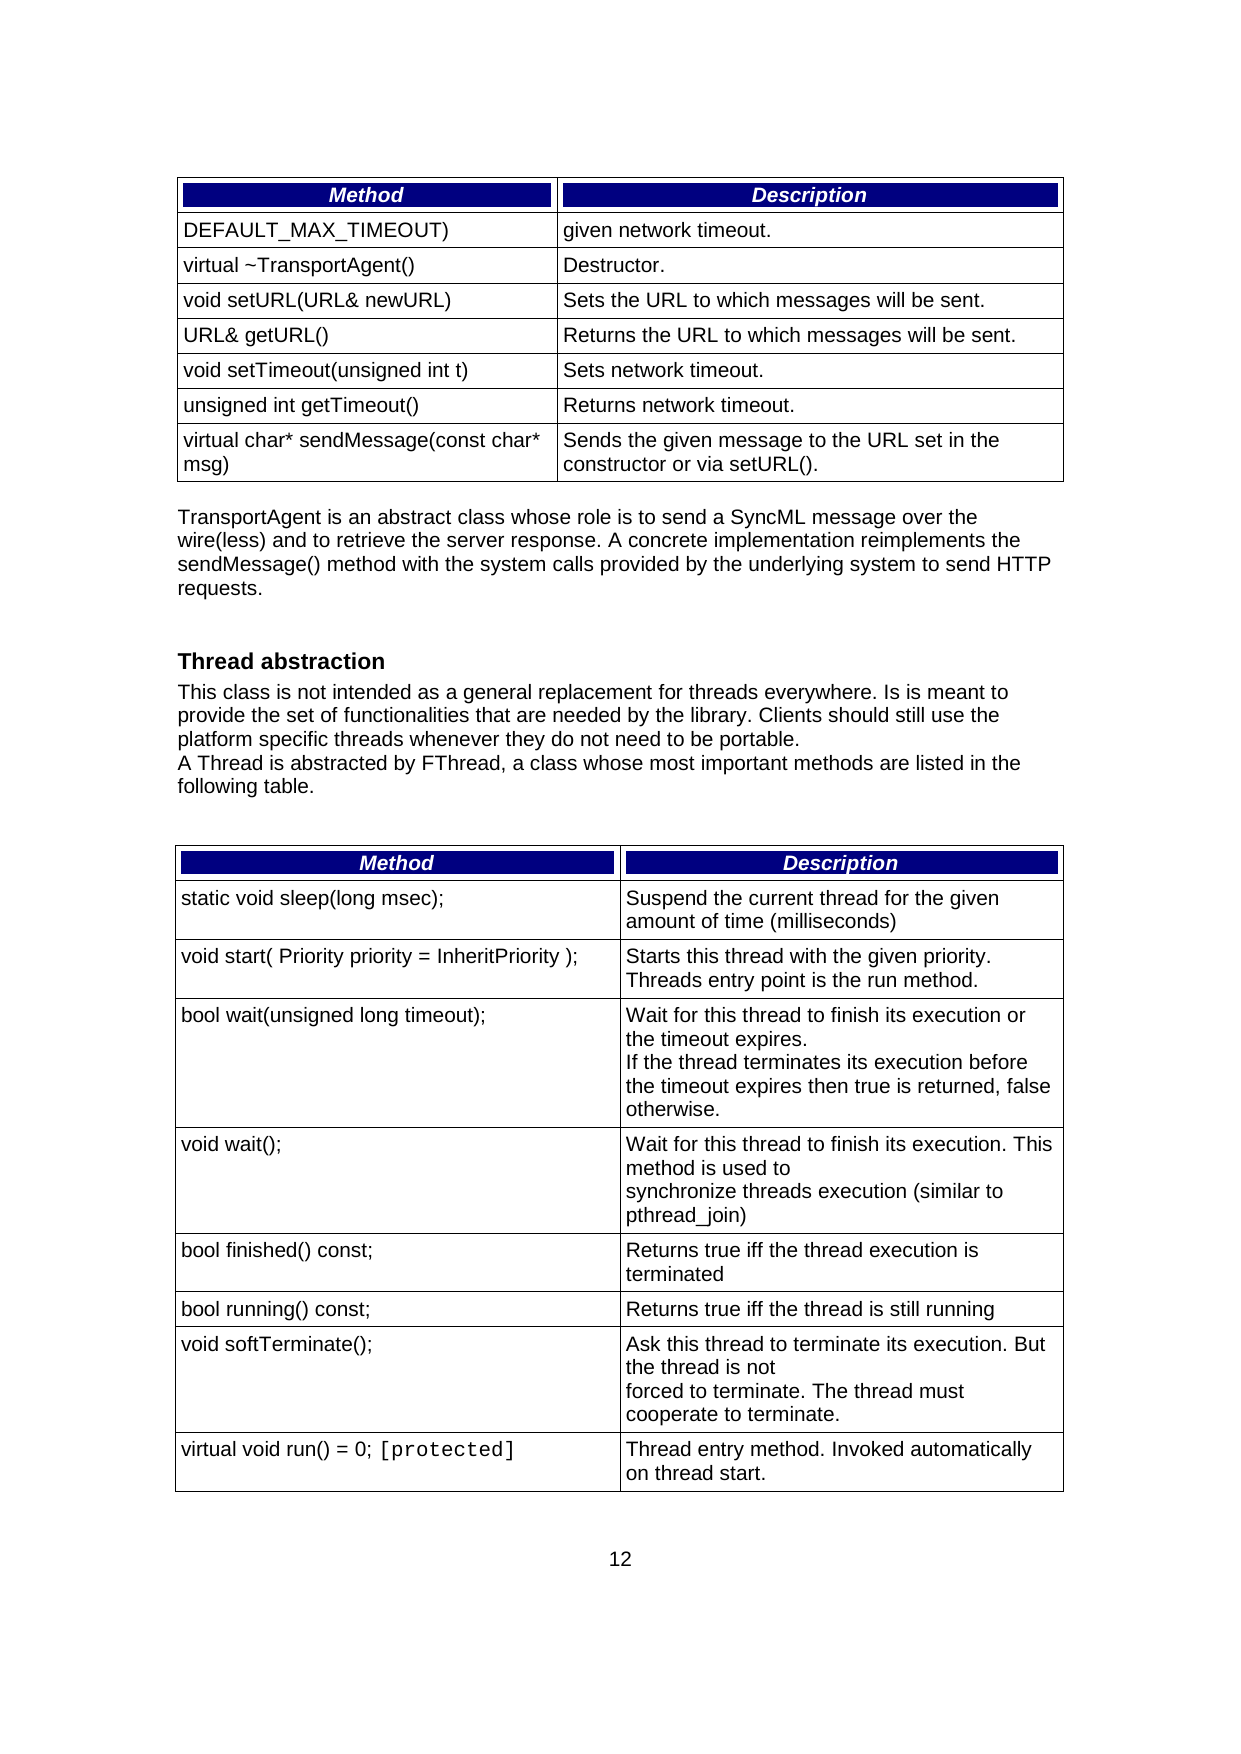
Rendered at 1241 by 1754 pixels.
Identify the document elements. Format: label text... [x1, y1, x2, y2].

table_cell Thread entry method. Invoked automatically on thread start. [621, 1433, 1063, 1491]
table_cell Ask this thread to terminate its execution. But the thread is not forced to terminate. The thread must cooperate to terminate. [621, 1327, 1063, 1432]
table_cell virtual ~TransportAgent() [178, 248, 557, 283]
table_cell given network timeout. [558, 213, 1063, 247]
table_cell void softTerminate(); [176, 1327, 620, 1432]
table_cell Wait for this thread to finish its execution. This method is used to synchronize threads execution (similar to pthread_join) [621, 1128, 1063, 1233]
text TransportAgent is an abstract class whose role is to send a SyncML message over the wire(less) and to retrieve the server response. A concrete implementation reimplements the sendMessage() method with the system calls provided by the underlying system to send HTTP requests. [177, 505, 1063, 599]
table_cell URL& getURL() [178, 319, 557, 353]
table_cell Returns network timeout. [558, 389, 1063, 423]
table_cell Suspend the current thread for the given amount of time (milliseconds) [621, 881, 1063, 939]
text A Thread is abstracted by FThread, a class whose most important methods are listed in the following table. [177, 751, 1063, 798]
table_cell bool running() const; [176, 1292, 620, 1326]
table_cell Destructor. [558, 248, 1063, 283]
table_cell Returns true iff the thread is still running [621, 1292, 1063, 1326]
subtitle Thread abstraction [177, 648, 1063, 674]
table_cell Returns true iff the thread execution is terminated [621, 1234, 1063, 1291]
table_cell virtual void run() = 0; [protected] [176, 1433, 620, 1491]
table_cell bool wait(unsigned long timeout); [176, 999, 620, 1127]
table_header Method [176, 846, 620, 880]
table_cell void setURL(URL& newURL) [178, 284, 557, 318]
table_cell unsigned int getTimeout() [178, 389, 557, 423]
table_cell void setTimeout(unsigned int t) [178, 354, 557, 388]
table_cell DEFAULT_MAX_TIMEOUT) [178, 213, 557, 247]
table_cell void wait(); [176, 1128, 620, 1233]
table_cell Returns the URL to which messages will be sent. [558, 319, 1063, 353]
table_cell Starts this thread with the given priority. Threads entry point is the run method. [621, 940, 1063, 998]
table_cell bool finished() const; [176, 1234, 620, 1291]
table_cell void start( Priority priority = InheritPriority ); [176, 940, 620, 998]
text This class is not intended as a general replacement for threads everywhere. Is is meant to provide the set of functionalities that are needed by the library. Clients should still use the platform specific threads whenever they do not need to be portable. [177, 680, 1063, 751]
table_header Method [178, 178, 557, 212]
table_cell Wait for this thread to finish its execution or the timeout expires. If the thread terminates its execution before the timeout expires then true is returned, false otherwise. [621, 999, 1063, 1127]
table_cell virtual char* sendMessage(const char* msg) [178, 424, 557, 481]
table_header Description [621, 846, 1063, 880]
table_cell Sets the URL to which messages will be sent. [558, 284, 1063, 318]
table_header Description [558, 178, 1063, 212]
table_cell Sends the given message to the URL set in the constructor or via setURL(). [558, 424, 1063, 481]
table_cell Sets network timeout. [558, 354, 1063, 388]
table_cell static void sleep(long msec); [176, 881, 620, 939]
